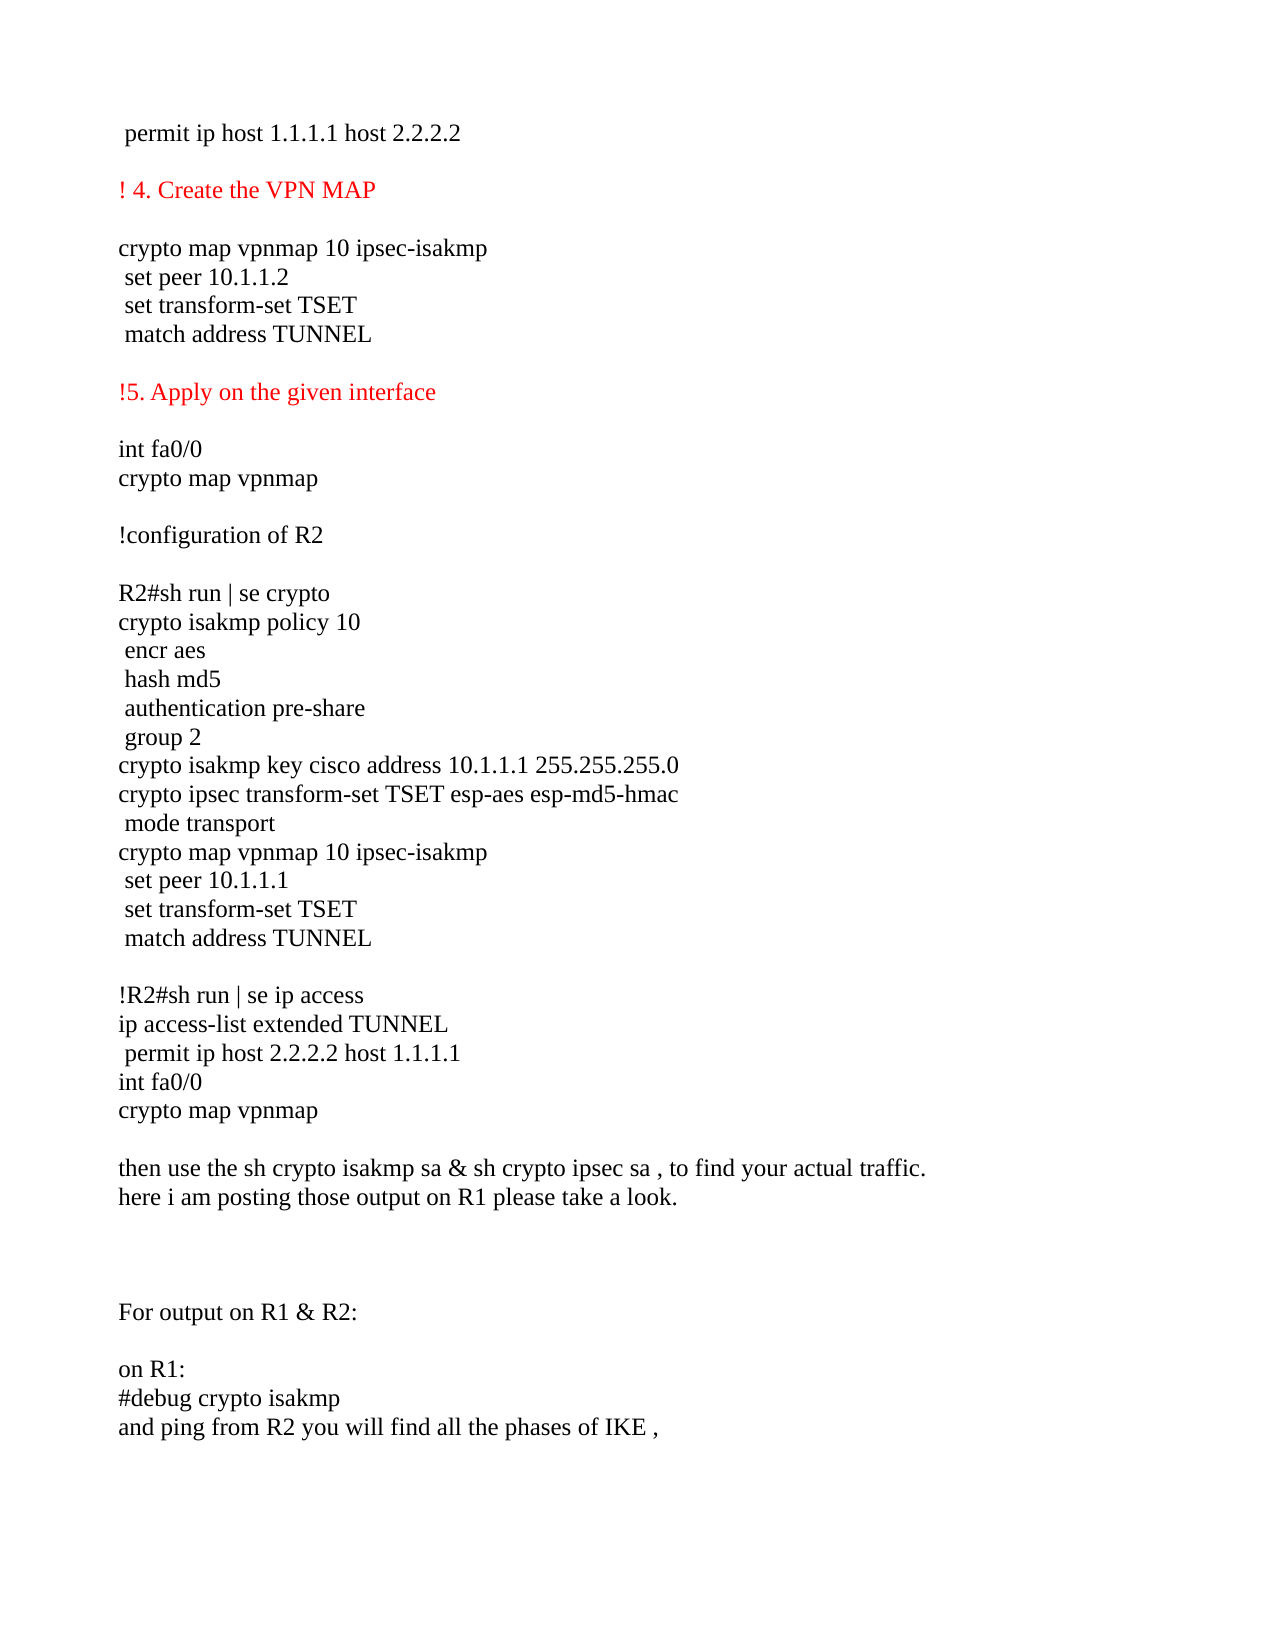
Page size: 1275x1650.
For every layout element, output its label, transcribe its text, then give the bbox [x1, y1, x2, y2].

text crypto map vpnmap [118, 1096, 1157, 1124]
text crypto map vpnmap 10 ipsec-isakmp [118, 837, 1157, 866]
text set peer 10.1.1.1 [118, 866, 1157, 894]
text crypto map vpnmap 10 ipsec-isakmp [118, 233, 1157, 262]
text then use the sh crypto isakmp sa & sh crypto ipsec sa , to find your actual traffic. [118, 1153, 1157, 1182]
text here i am posting those output on R1 please take a look. [118, 1182, 1157, 1211]
text crypto ipsec transform-set TSET esp-aes esp-md5-hmac [118, 779, 1157, 808]
text For output on R1 & R2: [118, 1297, 1157, 1326]
text group 2 [118, 722, 1157, 751]
text ip access-list extended TUNNEL [118, 1009, 1157, 1038]
text set peer 10.1.1.2 [118, 262, 1157, 291]
text crypto map vpnmap [118, 463, 1157, 492]
text int fa0/0 [118, 1067, 1157, 1096]
text #debug crypto isakmp [118, 1383, 1157, 1412]
text match address TUNNEL [118, 923, 1157, 952]
text match address TUNNEL [118, 319, 1157, 348]
text crypto isakmp policy 10 [118, 607, 1157, 636]
text !5. Apply on the given interface [118, 377, 1157, 406]
text hash md5 [118, 664, 1157, 693]
text mode transport [118, 808, 1157, 837]
text !configuration of R2 [118, 521, 1157, 549]
text permit ip host 2.2.2.2 host 1.1.1.1 [118, 1038, 1157, 1067]
text encr aes [118, 636, 1157, 664]
text crypto isakmp key cisco address 10.1.1.1 255.255.255.0 [118, 751, 1157, 779]
text permit ip host 1.1.1.1 host 2.2.2.2 [118, 118, 1157, 147]
text set transform-set TSET [118, 894, 1157, 923]
text on R1: [118, 1354, 1157, 1383]
text and ping from R2 you will find all the phases of IKE , [118, 1412, 1157, 1441]
text R2#sh run | se crypto [118, 578, 1157, 607]
text ! 4. Create the VPN MAP [118, 176, 1157, 204]
text set transform-set TSET [118, 291, 1157, 319]
text authentication pre-share [118, 693, 1157, 722]
text !R2#sh run | se ip access [118, 981, 1157, 1009]
text int fa0/0 [118, 434, 1157, 463]
